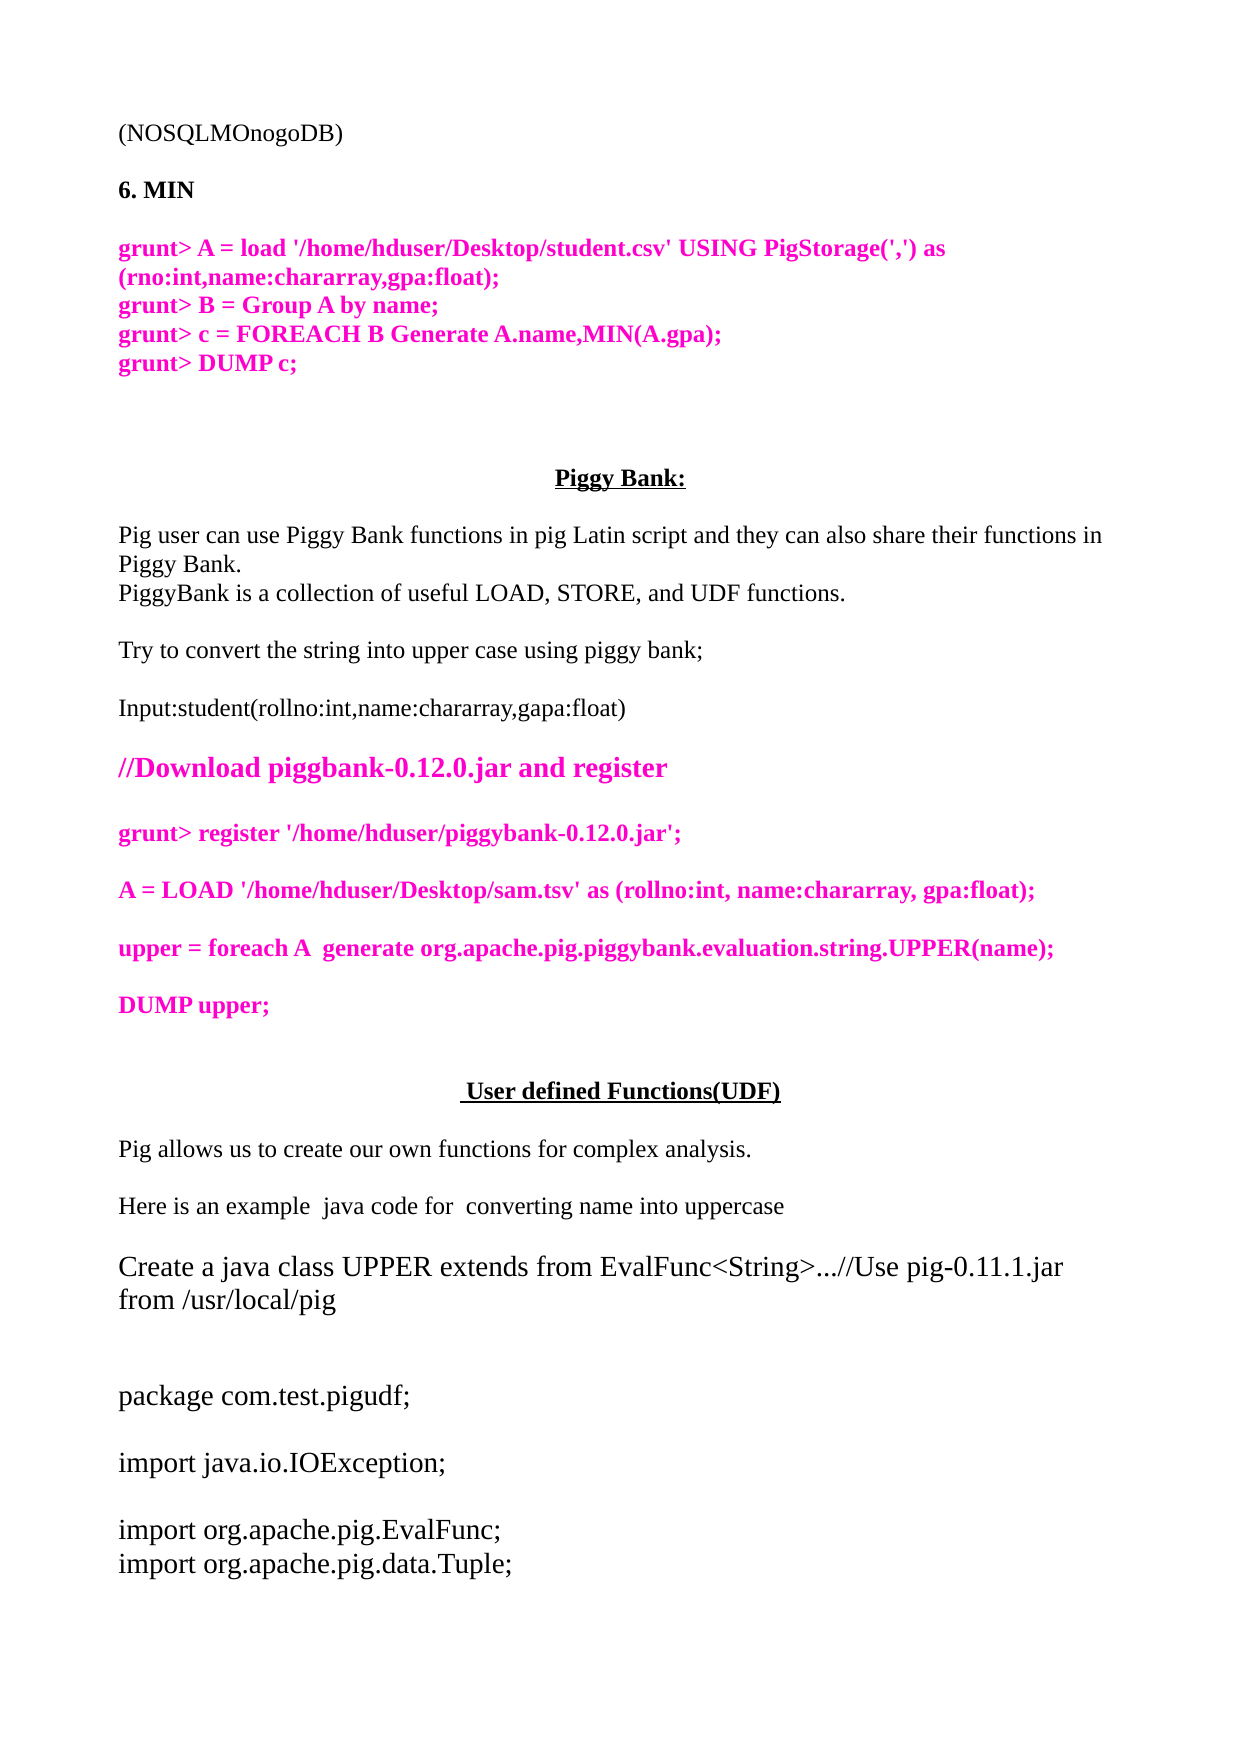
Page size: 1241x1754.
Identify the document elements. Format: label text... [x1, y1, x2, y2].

text DUMP upper; [118, 990, 1122, 1019]
text 6. MIN [118, 176, 1122, 204]
text grunt> DUMP c; [118, 348, 1122, 377]
text Try to convert the string into upper case using piggy bank; [118, 636, 1122, 664]
text upper = foreach A generate org.apache.pig.piggybank.evaluation.string.UPPER(name); [118, 933, 1122, 961]
text PiggyBank is a collection of useful LOAD, STORE, and UDF functions. [118, 578, 1122, 607]
text User defined Functions(UDF) [118, 1076, 1122, 1105]
text Create a java class UPPER extends from EvalFunc<String>...//Use pig-0.11.1.jar from /usr/local/pig [118, 1249, 1122, 1316]
text grunt> register '/home/hduser/piggybank-0.12.0.jar'; [118, 818, 1122, 846]
text //Download piggbank-0.12.0.jar and register [118, 751, 1122, 784]
text Pig allows us to create our own functions for complex analysis. [118, 1134, 1122, 1163]
text grunt> A = load '/home/hduser/Desktop/student.csv' USING PigStorage(',') as (rno:int,name:chararray,gpa:float); [118, 233, 1122, 291]
text Input:student(rollno:int,name:chararray,gapa:float) [118, 693, 1122, 722]
text A = LOAD '/home/hduser/Desktop/sam.tsv' as (rollno:int, name:chararray, gpa:float); [118, 875, 1122, 904]
text grunt> c = FOREACH B Generate A.name,MIN(A.gpa); [118, 319, 1122, 348]
text Piggy Bank: [118, 463, 1122, 492]
text Here is an example java code for converting name into uppercase [118, 1191, 1122, 1220]
text (NOSQLMOnogoDB) [118, 118, 1122, 147]
text import java.io.IOException; [118, 1445, 1122, 1479]
text package com.test.pigudf; [118, 1378, 1122, 1412]
text import org.apache.pig.EvalFunc; [118, 1512, 1122, 1546]
text import org.apache.pig.data.Tuple; [118, 1546, 1122, 1579]
text grunt> B = Group A by name; [118, 291, 1122, 319]
text Pig user can use Piggy Bank functions in pig Latin script and they can also share their functions in Piggy Bank. [118, 521, 1122, 578]
